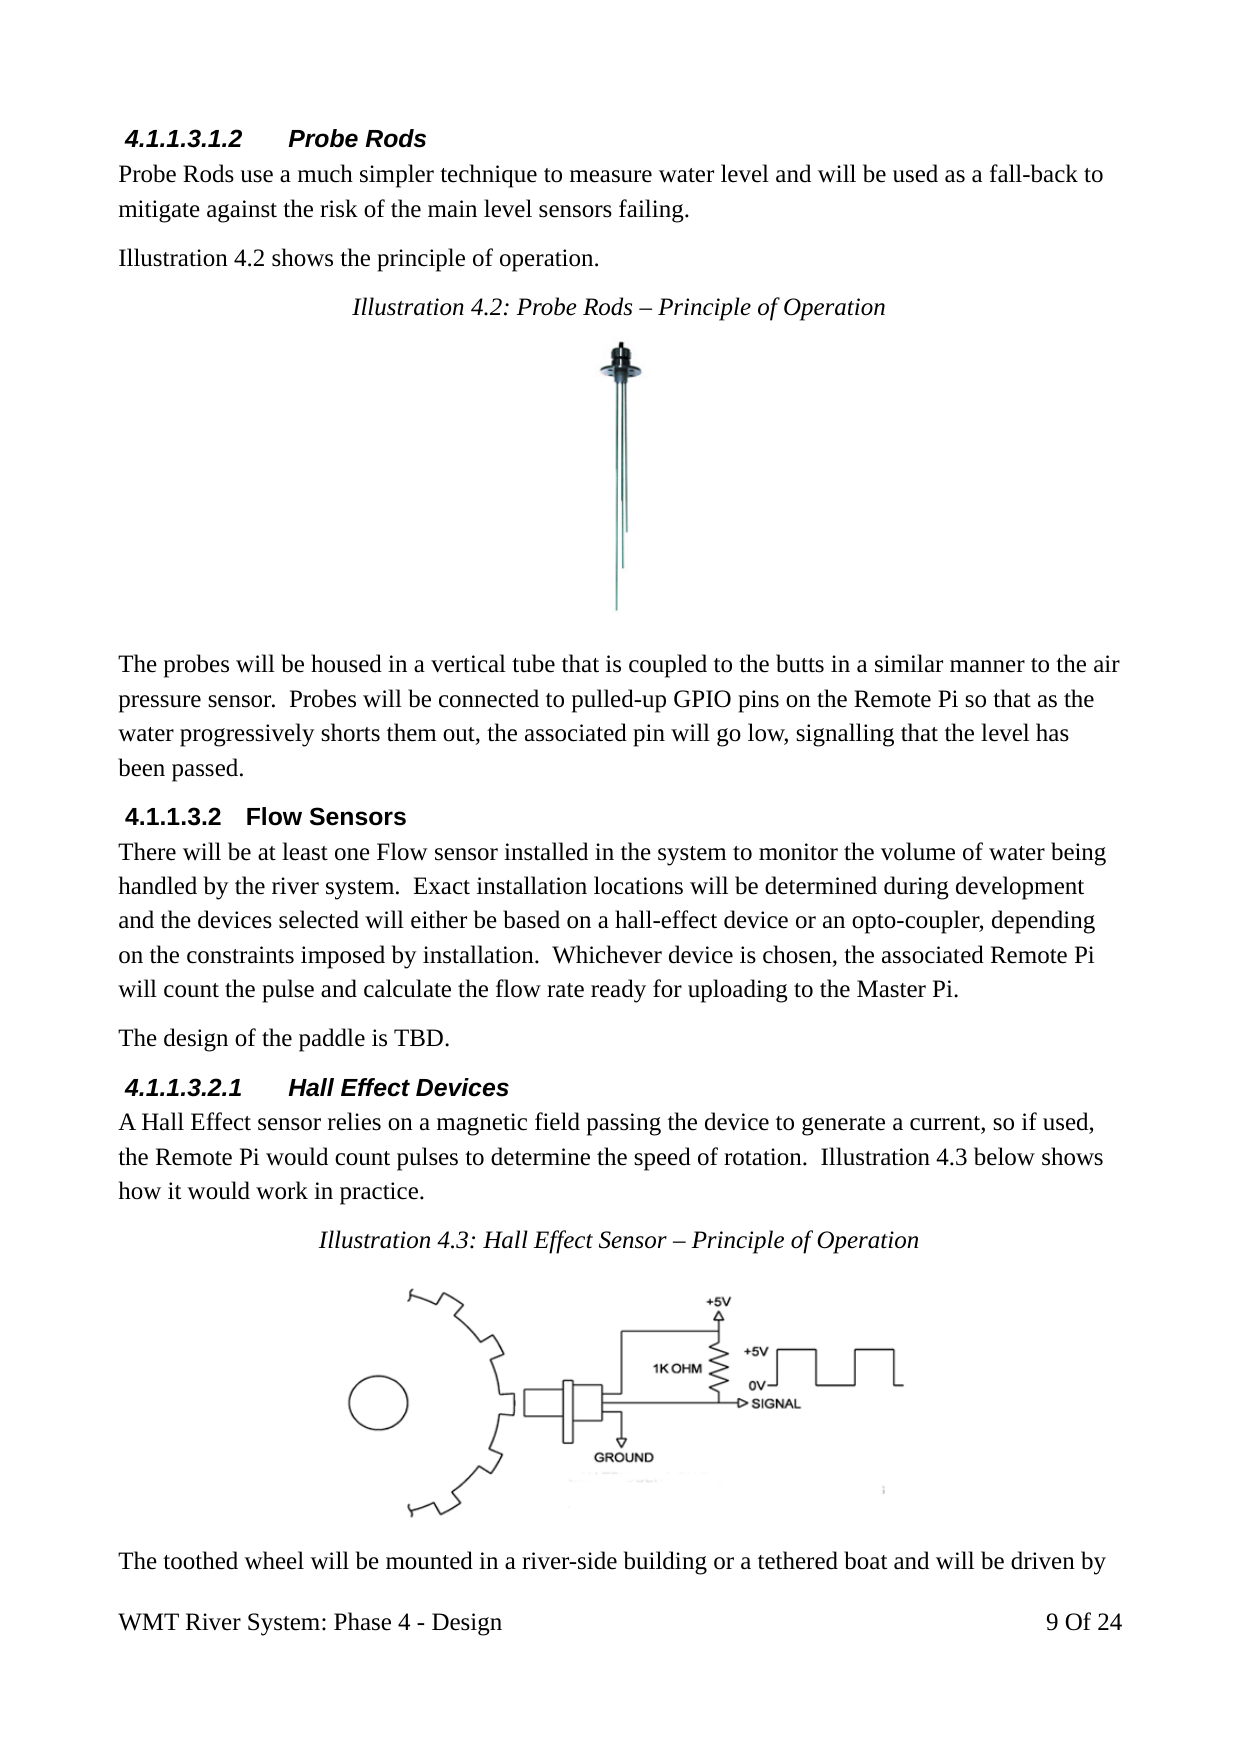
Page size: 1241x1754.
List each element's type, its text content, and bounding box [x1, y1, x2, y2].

text Illustration 4.3: Hall Effect Sensor – Principle of Operation [118, 1225, 1122, 1254]
subtitle Probe Rods [118, 124, 1122, 153]
text A Hall Effect sensor relies on a magnetic field passing the device to generate a current, so if used, the Remote Pi would count pulses to determine the speed of rotation. Illustration 4.3 below shows how it would work in practice. [118, 1107, 1122, 1205]
picture [588, 334, 652, 622]
text The probes will be housed in a vertical tube that is coupled to the butts in a similar manner to the air pressure sensor. Probes will be connected to pulled-up GPIO pins on the Remote Pi so that as the water progressively shorts them out, the associated pin will go low, signalling that the level has been passed. [118, 649, 1122, 781]
picture [338, 1272, 922, 1521]
text Illustration 4.2 shows the principle of operation. [118, 243, 1122, 271]
text Probe Rods use a much simpler technique to measure water level and will be used as a fall-back to mitigate against the risk of the main level sensors failing. [118, 159, 1122, 222]
text The design of the paddle is TBD. [118, 1023, 1122, 1052]
subtitle Hall Effect Devices [118, 1073, 1122, 1101]
subtitle Flow Sensors [118, 802, 1122, 830]
text The toothed wheel will be mounted in a river-side building or a tethered boat and will be driven by [118, 1546, 1122, 1574]
text Illustration 4.2: Probe Rods – Principle of Operation [118, 292, 1122, 321]
text There will be at least one Flow sensor installed in the system to monitor the volume of water being handled by the river system. Exact installation locations will be determined during development and the devices selected will either be based on a hall-effect device or an opto-coupler, depending on the constraints imposed by installation. Whichever device is chosen, the associated Remote Pi will count the pulse and calculate the flow rate ready for uploading to the Master Pi. [118, 837, 1122, 1003]
